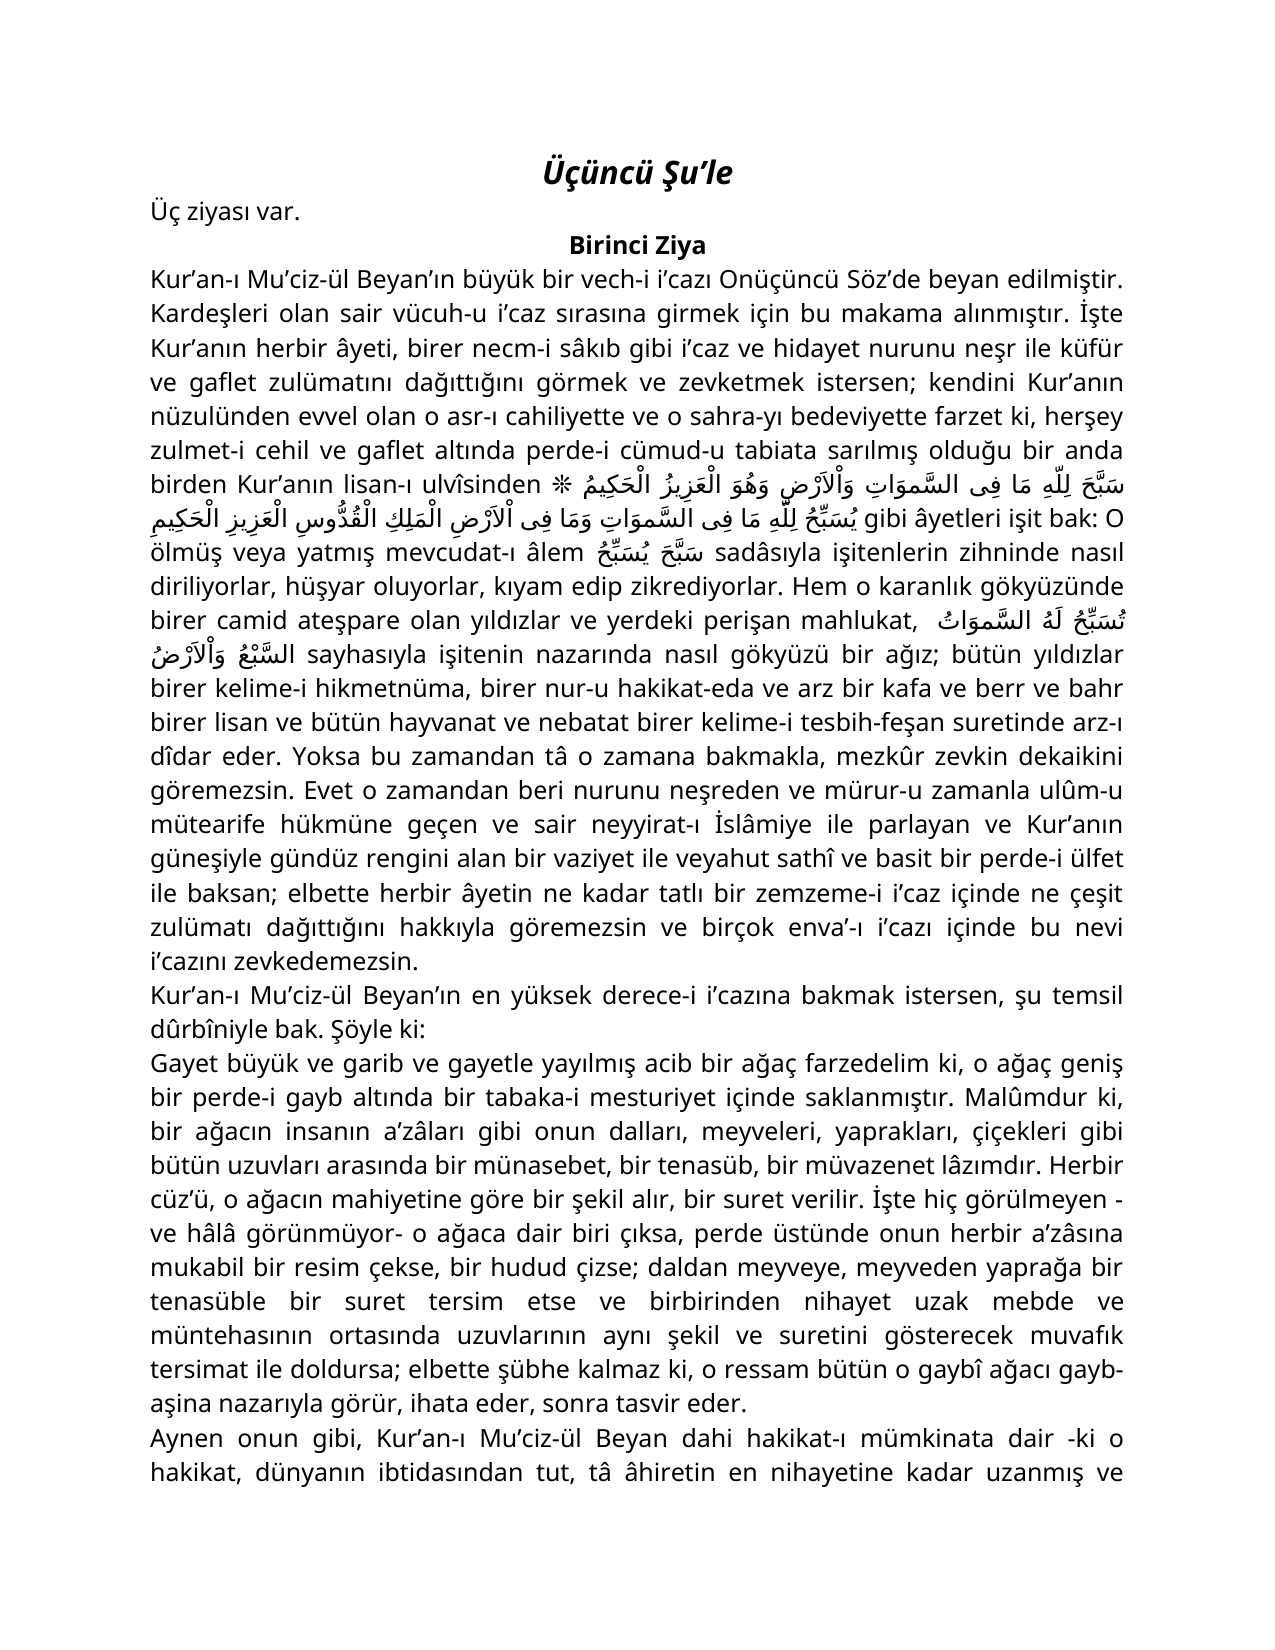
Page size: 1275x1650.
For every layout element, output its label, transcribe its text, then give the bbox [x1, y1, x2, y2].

text Aynen onun gibi, Kur’an-ı Mu’ciz-ül Beyan dahi hakikat-ı mümkinata dair -ki o hakikat, dünyanın ibtidasından tut, tâ âhiretin en nihayetine kadar uzanmış ve [150, 1420, 1125, 1488]
text Gayet büyük ve garib ve gayetle yayılmış acib bir ağaç farzedelim ki, o ağaç geniş bir perde-i gayb altında bir tabaka-i mesturiyet içinde saklanmıştır. Malûmdur ki, bir ağacın insanın a’zâları gibi onun dalları, meyveleri, yaprakları, çiçekleri gibi bütün uzuvları arasında bir münasebet, bir tenasüb, bir müvazenet lâzımdır. Herbir cüz’ü, o ağacın mahiyetine göre bir şekil alır, bir suret verilir. İşte hiç görülmeyen -ve hâlâ görünmüyor- o ağaca dair biri çıksa, perde üstünde onun herbir a’zâsına mukabil bir resim çekse, bir hudud çizse; daldan meyveye, meyveden yaprağa bir tenasüble bir suret tersim etse ve birbirinden nihayet uzak mebde ve müntehasının ortasında uzuvlarının aynı şekil ve suretini gösterecek muvafık tersimat ile doldursa; elbette şübhe kalmaz ki, o ressam bütün o gaybî ağacı gayb-aşina nazarıyla görür, ihata eder, sonra tasvir eder. [150, 1046, 1125, 1420]
text Kur’an-ı Mu’ciz-ül Beyan’ın en yüksek derece-i i’cazına bakmak istersen, şu temsil dûrbîniyle bak. Şöyle ki: [150, 977, 1125, 1046]
text Kur’an-ı Mu’ciz-ül Beyan’ın büyük bir vech-i i’cazı Onüçüncü Söz’de beyan edilmiştir. Kardeşleri olan sair vücuh-u i’caz sırasına girmek için bu makama alınmıştır. İşte Kur’anın herbir âyeti, birer necm-i sâkıb gibi i’caz ve hidayet nurunu neşr ile küfür ve gaflet zulümatını dağıttığını görmek ve zevketmek istersen; kendini Kur’anın nüzulünden evvel olan o asr-ı cahiliyette ve o sahra-yı bedeviyette farzet ki, herşey zulmet-i cehil ve gaflet altında perde-i cümud-u tabiata sarılmış olduğu bir anda birden Kur’anın lisan-ı ulvîsinden سَبَّحَ لِلّهِ مَا فِى السَّموَاتِ وَاْلاَرْضِ وَهُوَ الْعَزِيزُ الْحَكِيمُ ❊ يُسَبِّحُ لِلّهِ مَا فِى السَّموَاتِ وَمَا فِى اْلاَرْضِ الْمَلِكِ الْقُدُّوسِ الْعَزِيزِ الْحَكِيمِ gibi âyetleri işit bak: O ölmüş veya yatmış mevcudat-ı âlem سَبَّحَ يُسَبِّحُ sadâsıyla işitenlerin zihninde nasıl diriliyorlar, hüşyar oluyorlar, kıyam edip zikrediyorlar. Hem o karanlık gökyüzünde birer camid ateşpare olan yıldızlar ve yerdeki perişan mahlukat, تُسَبِّحُ لَهُ السَّموَاتُ السَّبْعُ وَاْلاَرْضُ sayhasıyla işitenin nazarında nasıl gökyüzü bir ağız; bütün yıldızlar birer kelime-i hikmetnüma, birer nur-u hakikat-eda ve arz bir kafa ve berr ve bahr birer lisan ve bütün hayvanat ve nebatat birer kelime-i tesbih-feşan suretinde arz-ı dîdar eder. Yoksa bu zamandan tâ o zamana bakmakla, mezkûr zevkin dekaikini göremezsin. Evet o zamandan beri nurunu neşreden ve mürur-u zamanla ulûm-u mütearife hükmüne geçen ve sair neyyirat-ı İslâmiye ile parlayan ve Kur’anın güneşiyle gündüz rengini alan bir vaziyet ile veyahut sathî ve basit bir perde-i ülfet ile baksan; elbette herbir âyetin ne kadar tatlı bir zemzeme-i i’caz içinde ne çeşit zulümatı dağıttığını hakkıyla göremezsin ve birçok enva’-ı i’cazı içinde bu nevi i’cazını zevkedemezsin. [150, 262, 1125, 977]
subtitle Üçüncü Şu’le [150, 150, 1125, 194]
subtitle Birinci Ziya [150, 228, 1125, 262]
text Üç ziyası var. [150, 194, 1125, 228]
